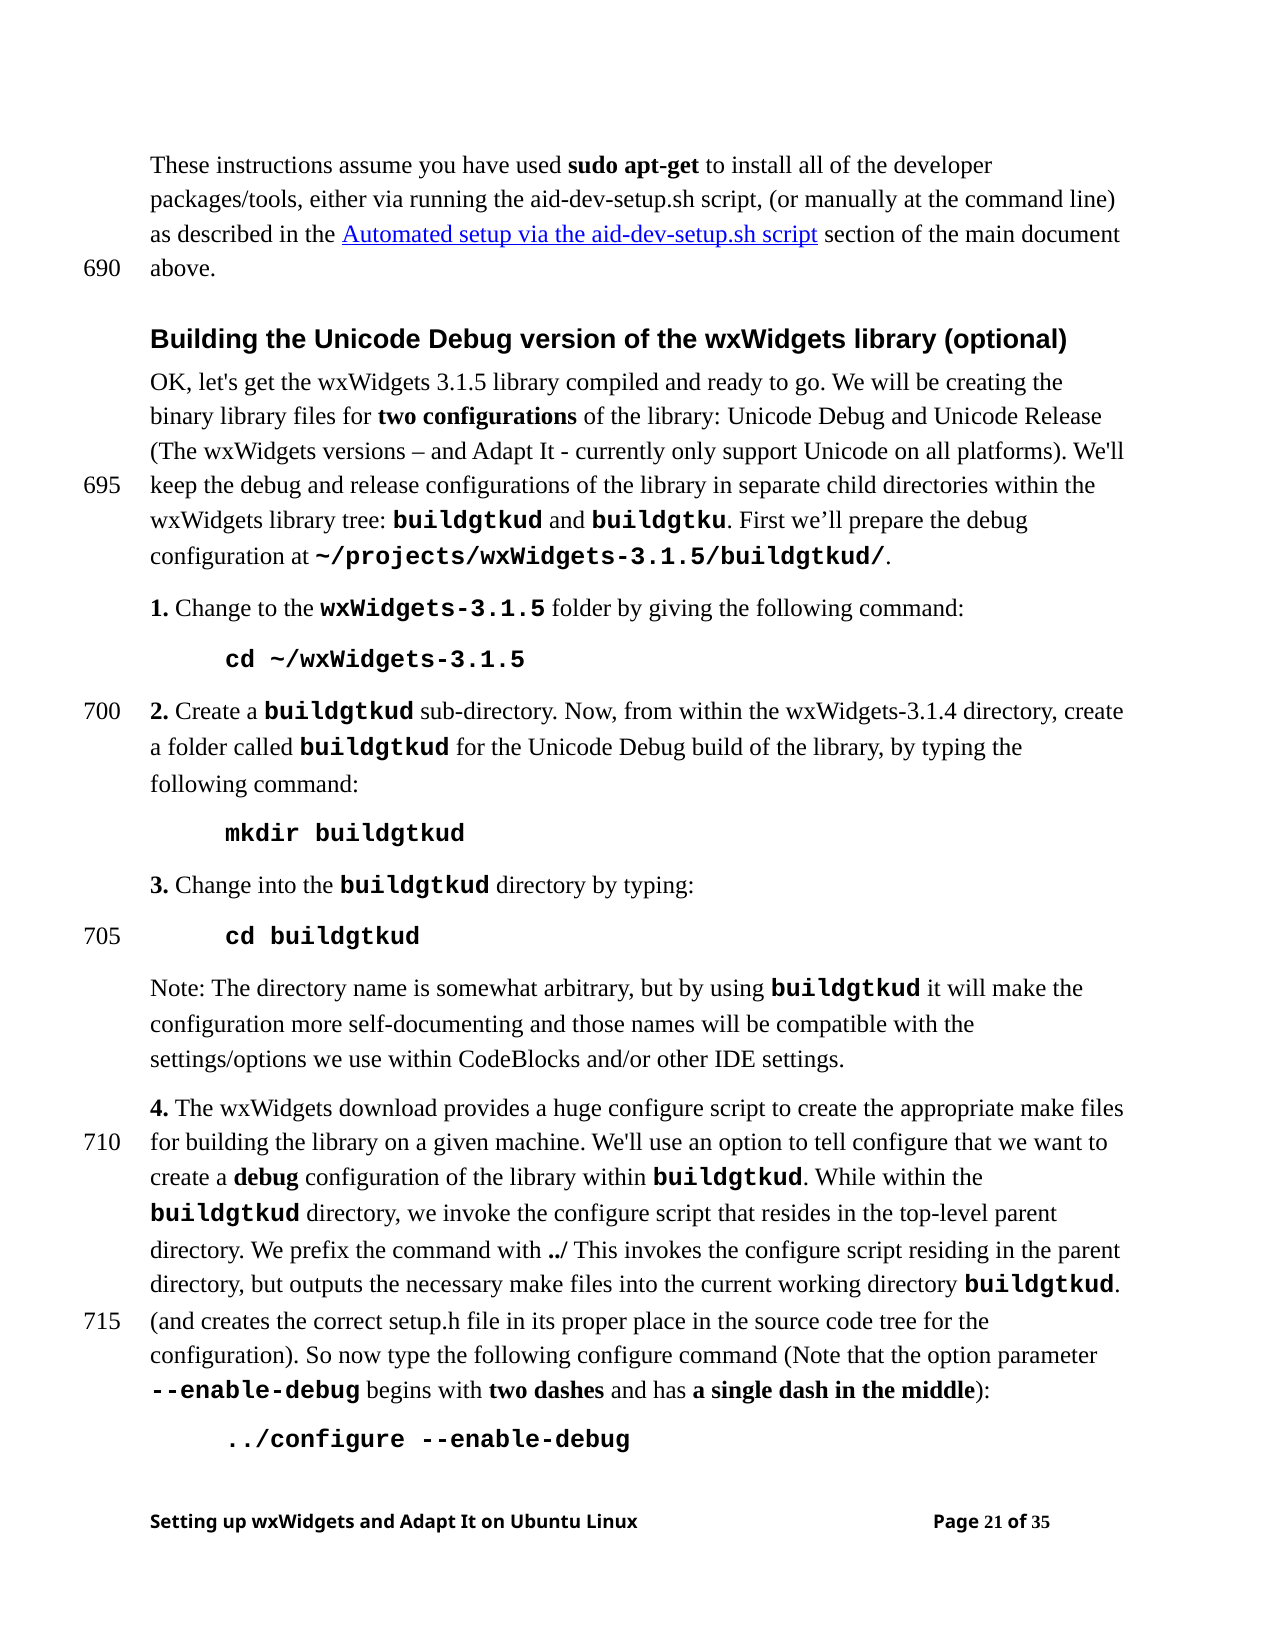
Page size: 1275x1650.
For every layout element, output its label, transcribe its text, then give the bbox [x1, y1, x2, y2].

text cd buildgtkud [150, 921, 1125, 952]
text 2. Create a buildgtkud sub-directory. Now, from within the wxWidgets-3.1.4 directory, create a folder called buildgtkud for the Unicode Debug build of the library, by typing the following command: [150, 696, 1125, 798]
subtitle Building the Unicode Debug version of the wxWidgets library (optional) [150, 323, 1125, 355]
text 4. The wxWidgets download provides a huge configure script to create the appropriate make files for building the library on a given machine. We'll use an option to tell configure that we want to create a debug configuration of the library within buildgtkud. While within the buildgtkud directory, we invoke the configure script that resides in the top-level parent directory. We prefix the command with ../ This invokes the configure script residing in the parent directory, but outputs the necessary make files into the current working directory buildgtkud. (and creates the correct setup.h file in its proper place in the source code tree for the configuration). So now type the following configure command (Note that the option parameter --enable-debug begins with two dashes and has a single dash in the middle): [150, 1093, 1125, 1406]
text Note: The directory name is somewhat arbitrary, but by using buildgtkud it will make the configuration more self-documenting and those names will be compatible with the settings/options we use within CodeBlocks and/or other IDE settings. [150, 973, 1125, 1073]
text OK, let's get the wxWidgets 3.1.5 library compiled and ready to go. We will be creating the binary library files for two configurations of the library: Unicode Debug and Unicode Release (The wxWidgets versions – and Adapt It - currently only support Unicode on all platforms). We'll keep the debug and release configurations of the library in separate child directories within the wxWidgets library tree: buildgtkud and buildgtku. First we’ll prepare the debug configuration at ~/projects/wxWidgets-3.1.5/buildgtkud/. [150, 367, 1125, 572]
text mkdir buildgtkud [150, 818, 1125, 849]
text 3. Change into the buildgtkud directory by typing: [150, 870, 1125, 901]
text These instructions assume you have used sudo apt-get to install all of the developer packages/tools, either via running the aid-dev-setup.sh script, (or manually at the command line) as described in the Automated setup via the aid-dev-setup.sh script section of the main document above. [150, 150, 1125, 282]
text ../configure --enable-debug [225, 1427, 1125, 1455]
text 1. Change to the wxWidgets-3.1.5 folder by giving the following command: [150, 593, 1125, 624]
text cd ~/wxWidgets-3.1.5 [150, 644, 1125, 675]
